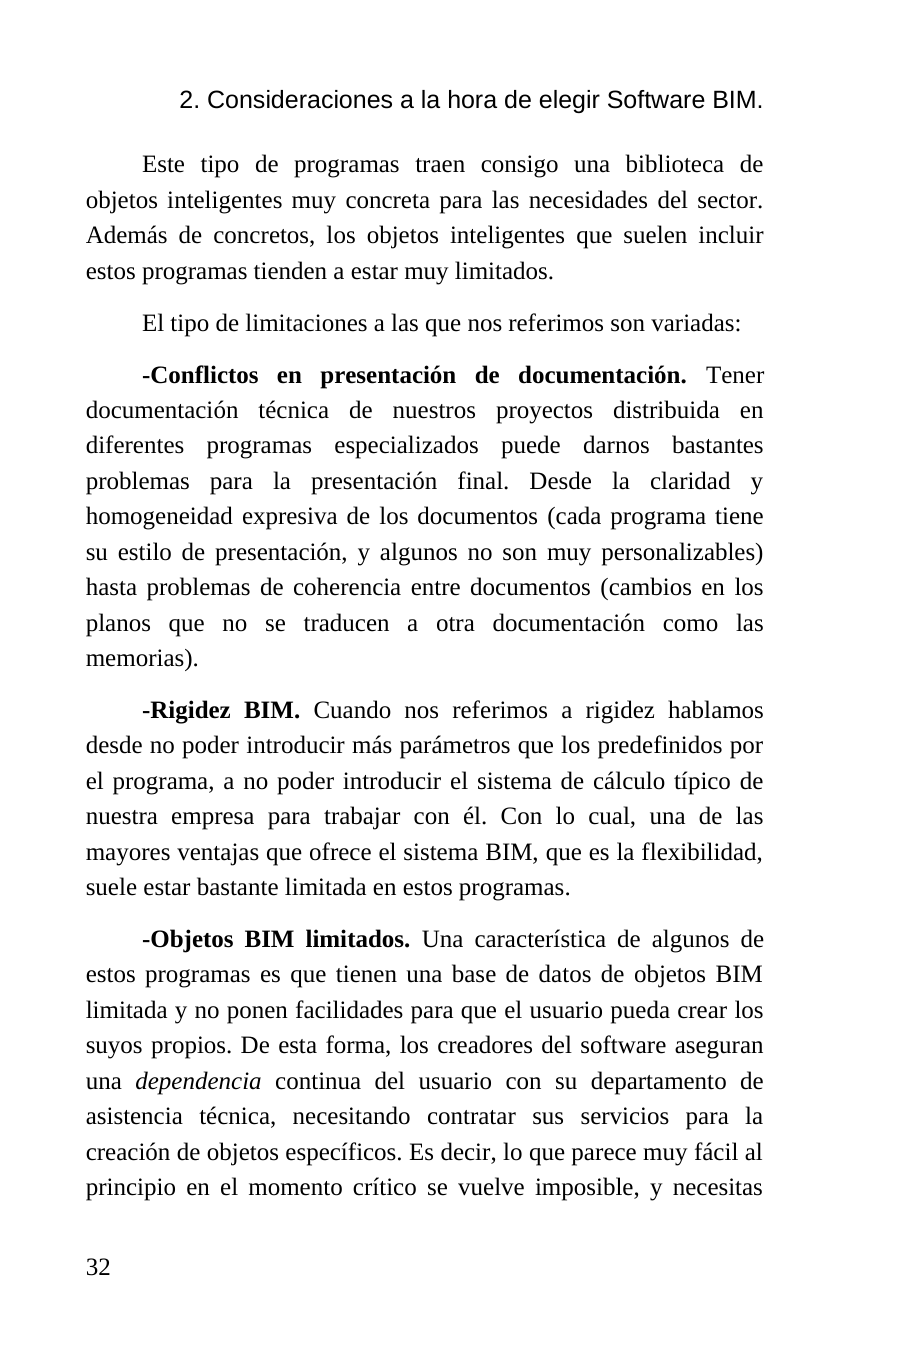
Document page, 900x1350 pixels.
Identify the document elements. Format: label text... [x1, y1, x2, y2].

text Este tipo de programas traen consigo una biblioteca de objetos inteligentes muy concreta para las necesidades del sector. Además de concretos, los objetos inteligentes que suelen incluir estos programas tienden a estar muy limitados. [86, 144, 764, 286]
text -Conflictos en presentación de documentación. Tener documentación técnica de nuestros proyectos distribuida en diferentes programas especializados puede darnos bastantes problemas para la presentación final. Desde la claridad y homogeneidad expresiva de los documentos (cada programa tiene su estilo de presentación, y algunos no son muy personalizables) hasta problemas de coherencia entre documentos (cambios en los planos que no se traducen a otra documentación como las memorias). [86, 355, 764, 673]
text -Objetos BIM limitados. Una característica de algunos de estos programas es que tienen una base de datos de objetos BIM limitada y no ponen facilidades para que el usuario pueda crear los suyos propios. De esta forma, los creadores del software aseguran una dependencia continua del usuario con su departamento de asistencia técnica, necesitando contratar sus servicios para la creación de objetos específicos. Es decir, lo que parece muy fácil al principio en el momento crítico se vuelve imposible, y necesitas [86, 919, 764, 1202]
text El tipo de limitaciones a las que nos referimos son variadas: [86, 303, 764, 338]
text -Rigidez BIM. Cuando nos referimos a rigidez hablamos desde no poder introducir más parámetros que los predefinidos por el programa, a no poder introducir el sistema de cálculo típico de nuestra empresa para trabajar con él. Con lo cual, una de las mayores ventajas que ofrece el sistema BIM, que es la flexibilidad, suele estar bastante limitada en estos programas. [86, 690, 764, 903]
